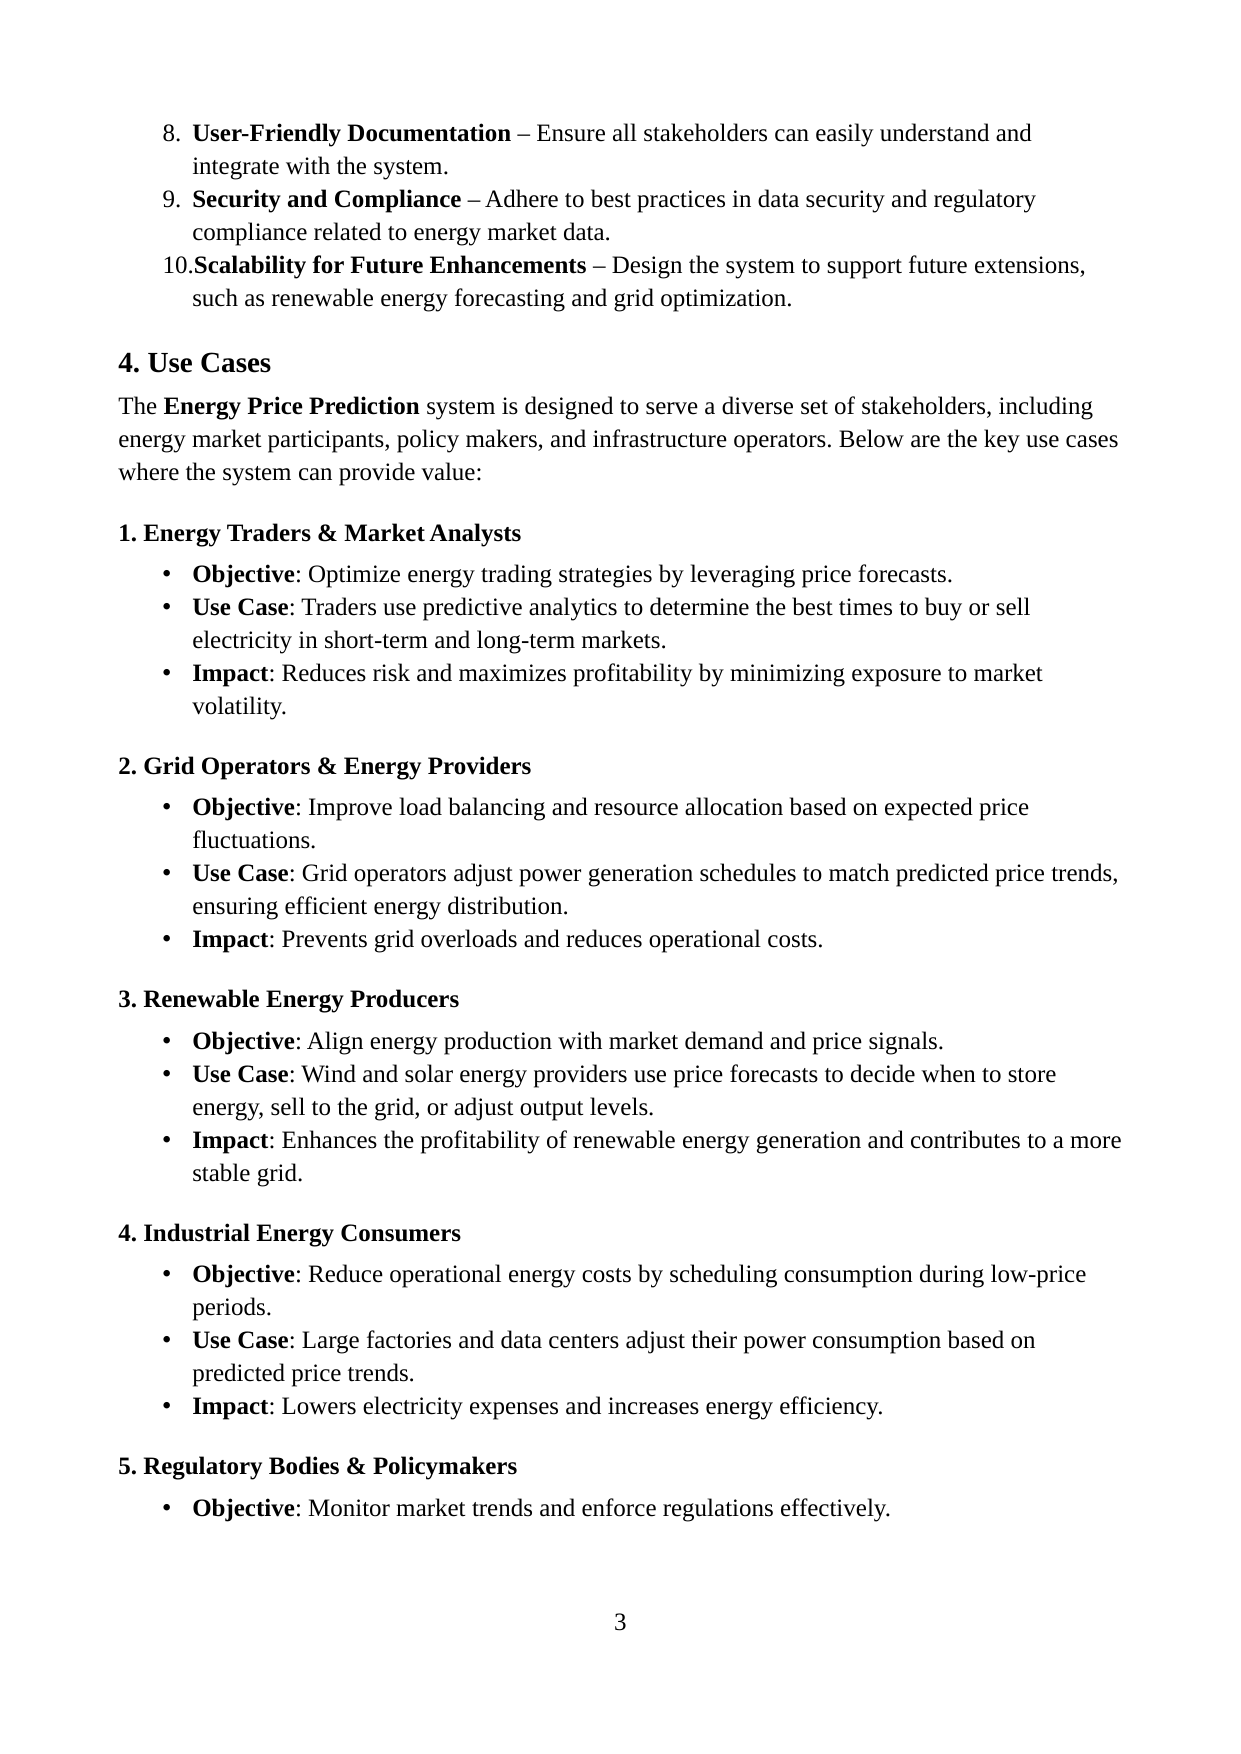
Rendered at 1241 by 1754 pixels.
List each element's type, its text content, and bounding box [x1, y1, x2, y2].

list Use Case: Large factories and data centers adjust their power consumption based on predicted price trends. [162, 1325, 1122, 1387]
list Impact: Reduces risk and maximizes profitability by minimizing exposure to market volatility. [162, 658, 1122, 720]
list Impact: Prevents grid overloads and reduces operational costs. [162, 924, 1122, 953]
list Objective: Align energy production with market demand and price signals. [162, 1026, 1122, 1054]
list Impact: Enhances the profitability of renewable energy generation and contributes to a more stable grid. [162, 1125, 1122, 1187]
list Objective: Optimize energy trading strategies by leveraging price forecasts. [162, 559, 1122, 588]
subtitle 5. Regulatory Bodies & Policymakers [118, 1451, 1122, 1480]
subtitle 2. Grid Operators & Energy Providers [118, 751, 1122, 780]
subtitle 4. Use Cases [118, 345, 1122, 379]
subtitle 3. Renewable Energy Producers [118, 984, 1122, 1013]
subtitle 4. Industrial Energy Consumers [118, 1218, 1122, 1247]
list Security and Compliance – Adhere to best practices in data security and regulatory compliance related to energy market data. [162, 184, 1122, 246]
list Scalability for Future Enhancements – Design the system to support future extensions, such as renewable energy forecasting and grid optimization. [162, 250, 1122, 312]
list Objective: Reduce operational energy costs by scheduling consumption during low-price periods. [162, 1259, 1122, 1321]
list User-Friendly Documentation – Ensure all stakeholders can easily understand and integrate with the system. [162, 118, 1122, 180]
list Objective: Improve load balancing and resource allocation based on expected price fluctuations. [162, 792, 1122, 854]
list Use Case: Traders use predictive analytics to determine the best times to buy or sell electricity in short-term and long-term markets. [162, 592, 1122, 654]
list Use Case: Grid operators adjust power generation schedules to match predicted price trends, ensuring efficient energy distribution. [162, 858, 1122, 920]
list Impact: Lowers electricity expenses and increases energy efficiency. [162, 1391, 1122, 1420]
subtitle 1. Energy Traders & Market Analysts [118, 518, 1122, 546]
list Use Case: Wind and solar energy providers use price forecasts to decide when to store energy, sell to the grid, or adjust output levels. [162, 1059, 1122, 1121]
text The Energy Price Prediction system is designed to serve a diverse set of stakeholders, including energy market participants, policy makers, and infrastructure operators. Below are the key use cases where the system can provide value: [118, 391, 1122, 486]
list Objective: Monitor market trends and enforce regulations effectively. [162, 1493, 1122, 1521]
